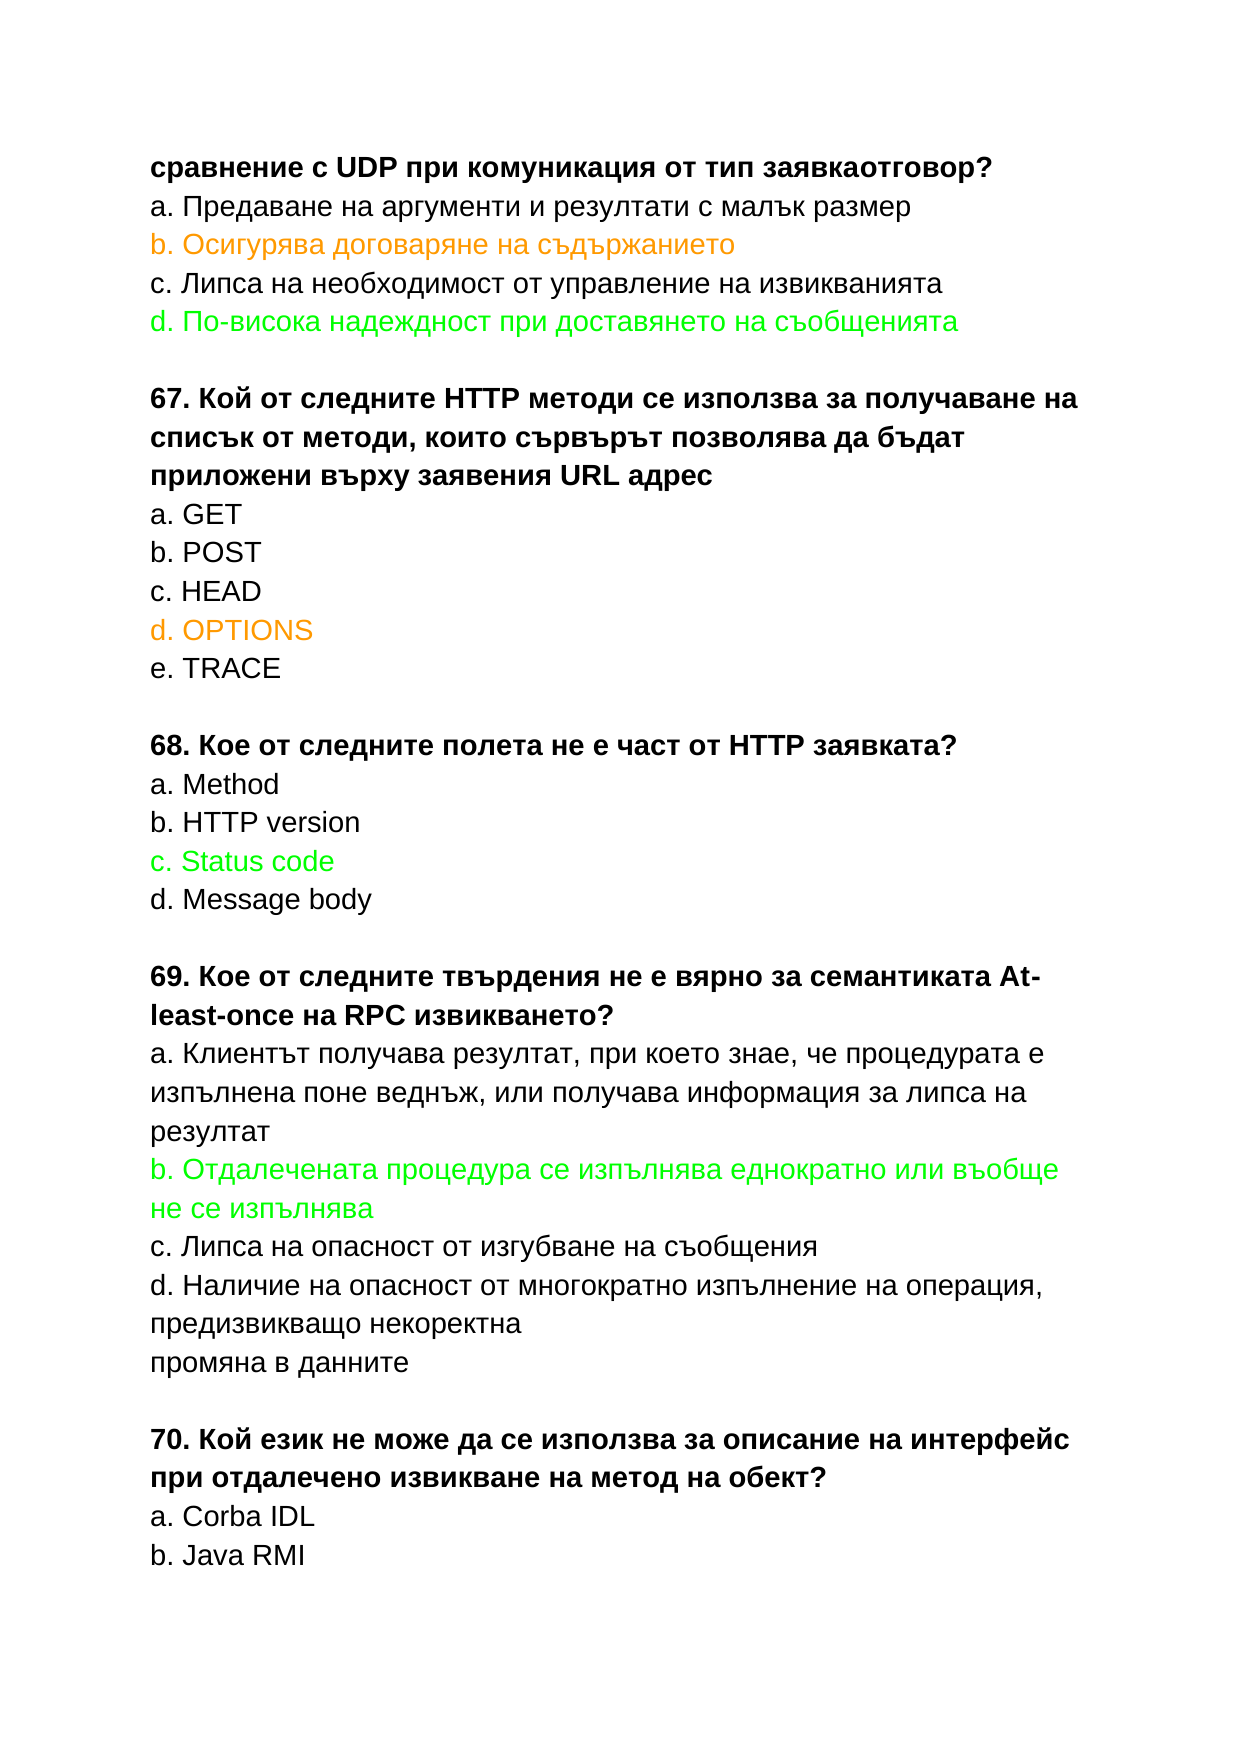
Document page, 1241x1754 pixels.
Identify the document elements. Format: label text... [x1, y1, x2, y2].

text b. Отдалечената процедура се изпълнява еднократно или въобще не се изпълнява [150, 1152, 1090, 1224]
text b. HTTP version [150, 805, 1090, 839]
text c. Липса на необходимост от управление на извикванията [150, 266, 1090, 299]
text d. OPTIONS [150, 612, 1090, 646]
text e. TRACE [150, 651, 1090, 684]
text c. Липса на опасност от изгубване на съобщения [150, 1229, 1090, 1263]
text d. Message body [150, 882, 1090, 916]
text a. Corba IDL [150, 1499, 1090, 1532]
text 67. Кой от следните HTTP методи се използва за получаване на списък от методи, които сървърът позволява да бъдат приложени върху заявения URL адрес [150, 381, 1090, 492]
text a. Method [150, 767, 1090, 800]
text a. GET [150, 497, 1090, 530]
text b. Java RMI [150, 1537, 1090, 1571]
text промяна в данните [150, 1345, 1090, 1378]
text c. HEAD [150, 574, 1090, 607]
text сравнение с UDP при комуникация от тип заявка­отговор? [150, 150, 1090, 183]
text a. Предаване на аргументи и резултати с малък размер [150, 188, 1090, 222]
text c. Status code [150, 844, 1090, 877]
text d. По-­висока надеждност при доставянето на съобщенията [150, 304, 1090, 338]
text b. POST [150, 535, 1090, 569]
text 69. Кое от следните твърдения не е вярно за семантиката At­-least­-once на RPC извикването? [150, 959, 1090, 1031]
text 70. Кой език не може да се използва за описание на интерфейс при отдалечено извикване на метод на обект? [150, 1422, 1090, 1494]
text d. Наличие на опасност от многократно изпълнение на операция, предизвикващо некоректна [150, 1268, 1090, 1340]
text 68. Кое от следните полета не е част от HTTP заявката? [150, 728, 1090, 762]
text b. Осигурява договаряне на съдържанието [150, 227, 1090, 261]
text a. Клиентът получава резултат, при което знае, че процедурата е изпълнена поне веднъж, или получава информация за липса на резултат [150, 1036, 1090, 1147]
